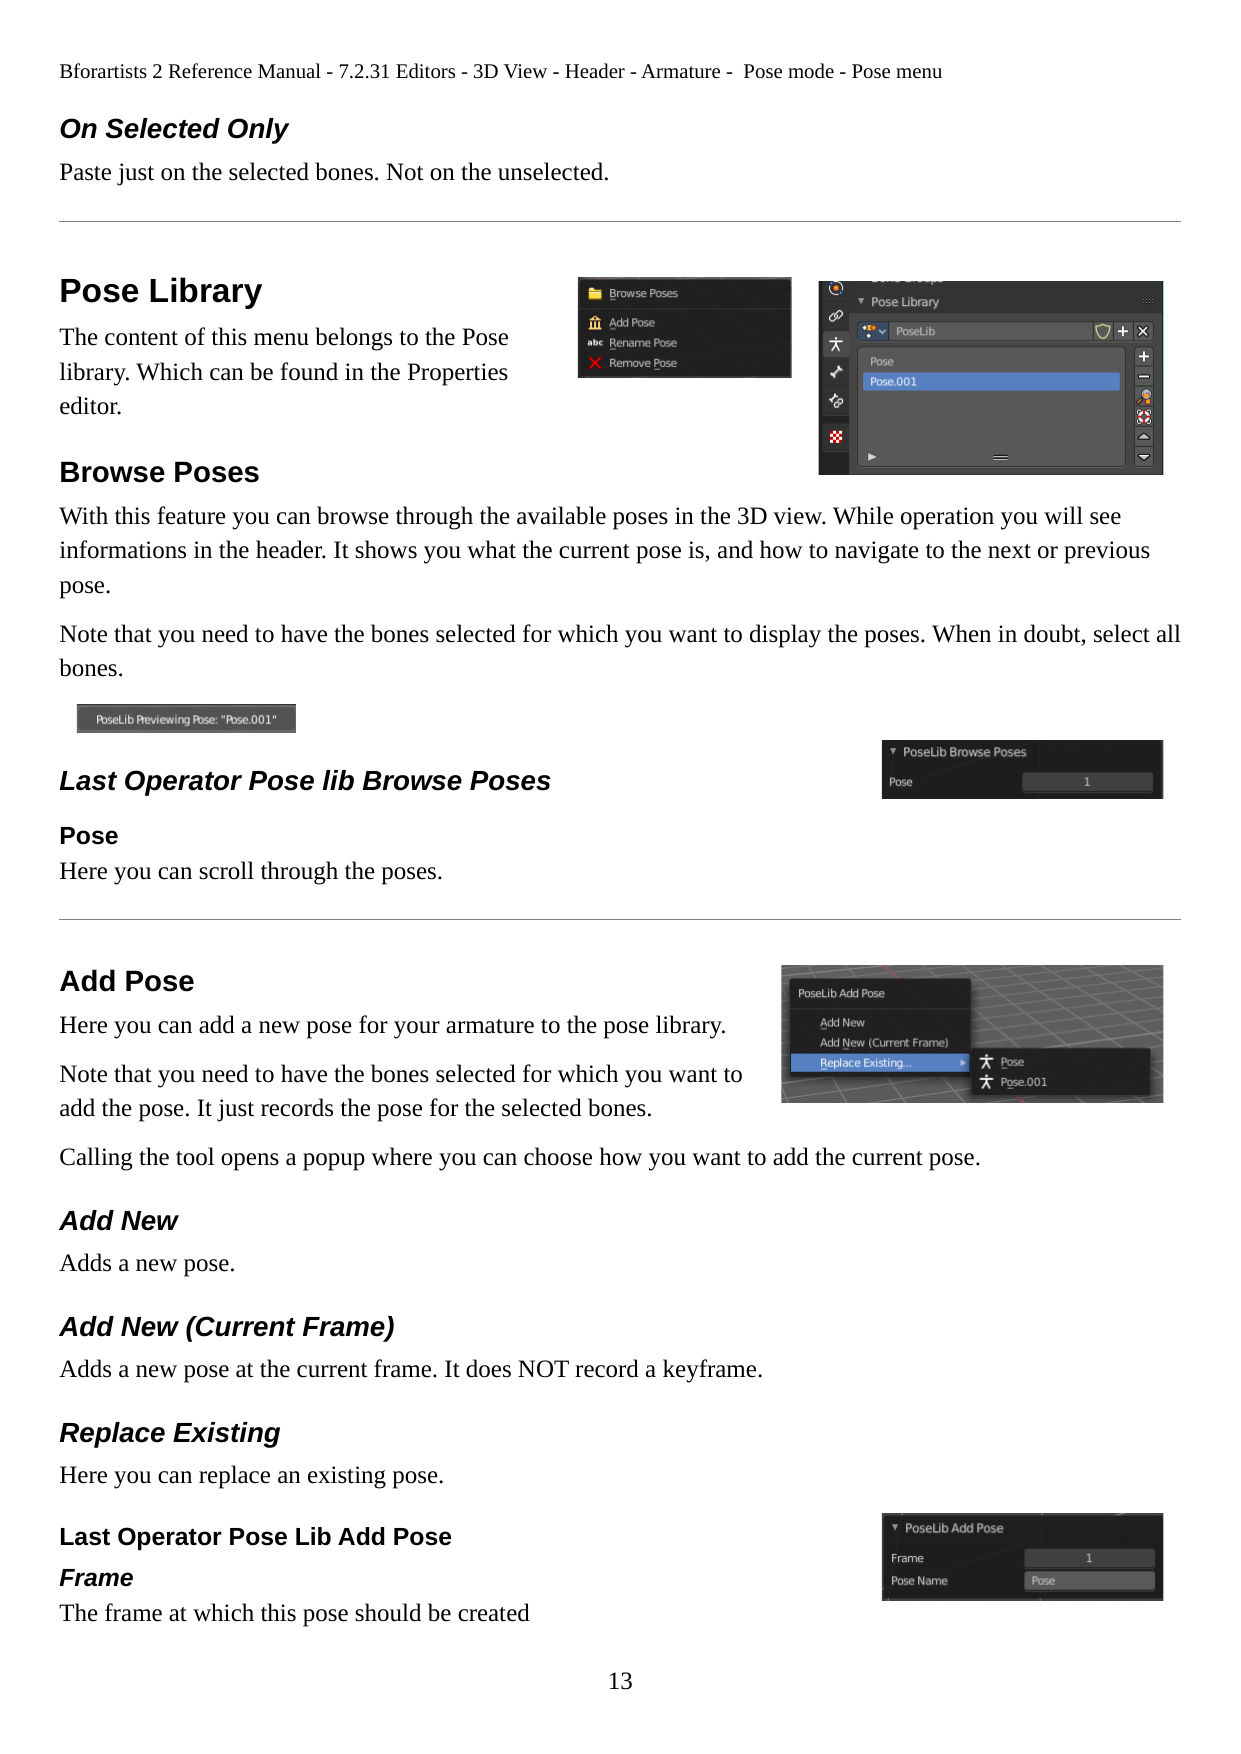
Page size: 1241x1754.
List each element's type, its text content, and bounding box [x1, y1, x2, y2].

picture [881, 740, 1164, 799]
subtitle Frame [59, 1563, 881, 1591]
text Here you can replace an existing pose. [59, 1460, 1181, 1489]
picture [76, 704, 296, 733]
picture [881, 1513, 1164, 1601]
text Note that you need to have the bones selected for which you want to display the poses. When in doubt, select all bones. [59, 619, 1181, 682]
subtitle Add New [59, 1204, 1181, 1236]
text The content of this menu belongs to the Pose library. Which can be found in the Properties editor. [59, 322, 818, 420]
subtitle Pose [59, 821, 1181, 849]
text Calling the tool opens a popup where you can choose how you want to add the current pose. [59, 1142, 1181, 1171]
subtitle Add Pose [59, 964, 1181, 997]
text The frame at which this pose should be created [59, 1598, 1181, 1626]
subtitle Replace Existing [59, 1416, 1181, 1448]
picture [818, 281, 1164, 475]
subtitle On Selected Only [59, 113, 1181, 144]
text Paste just on the selected bones. Not on the unselected. [59, 157, 1181, 186]
subtitle Browse Poses [59, 455, 1181, 488]
subtitle [1164, 1563, 1181, 1591]
text Adds a new pose at the current frame. It does NOT record a keyframe. [59, 1354, 1181, 1383]
text Note that you need to have the bones selected for which you want to add the pose. It just records the pose for the selected bones. [59, 1059, 1181, 1122]
subtitle Last Operator Pose lib Browse Poses [59, 764, 881, 796]
picture [781, 965, 1164, 1103]
text Adds a new pose. [59, 1248, 1181, 1277]
subtitle Last Operator Pose Lib Add Pose [59, 1522, 881, 1550]
text With this feature you can browse through the available poses in the 3D view. While operation you will see informations in the header. It shows you what the current pose is, and how to navigate to the next or previous pose. [59, 501, 1181, 599]
subtitle Add New (Current Frame) [59, 1310, 1181, 1342]
subtitle Pose Library [59, 271, 1181, 310]
text Here you can scroll through the poses. [59, 856, 1181, 884]
picture [577, 277, 792, 378]
text Here you can add a new pose for your armature to the pose library. [59, 1010, 781, 1039]
